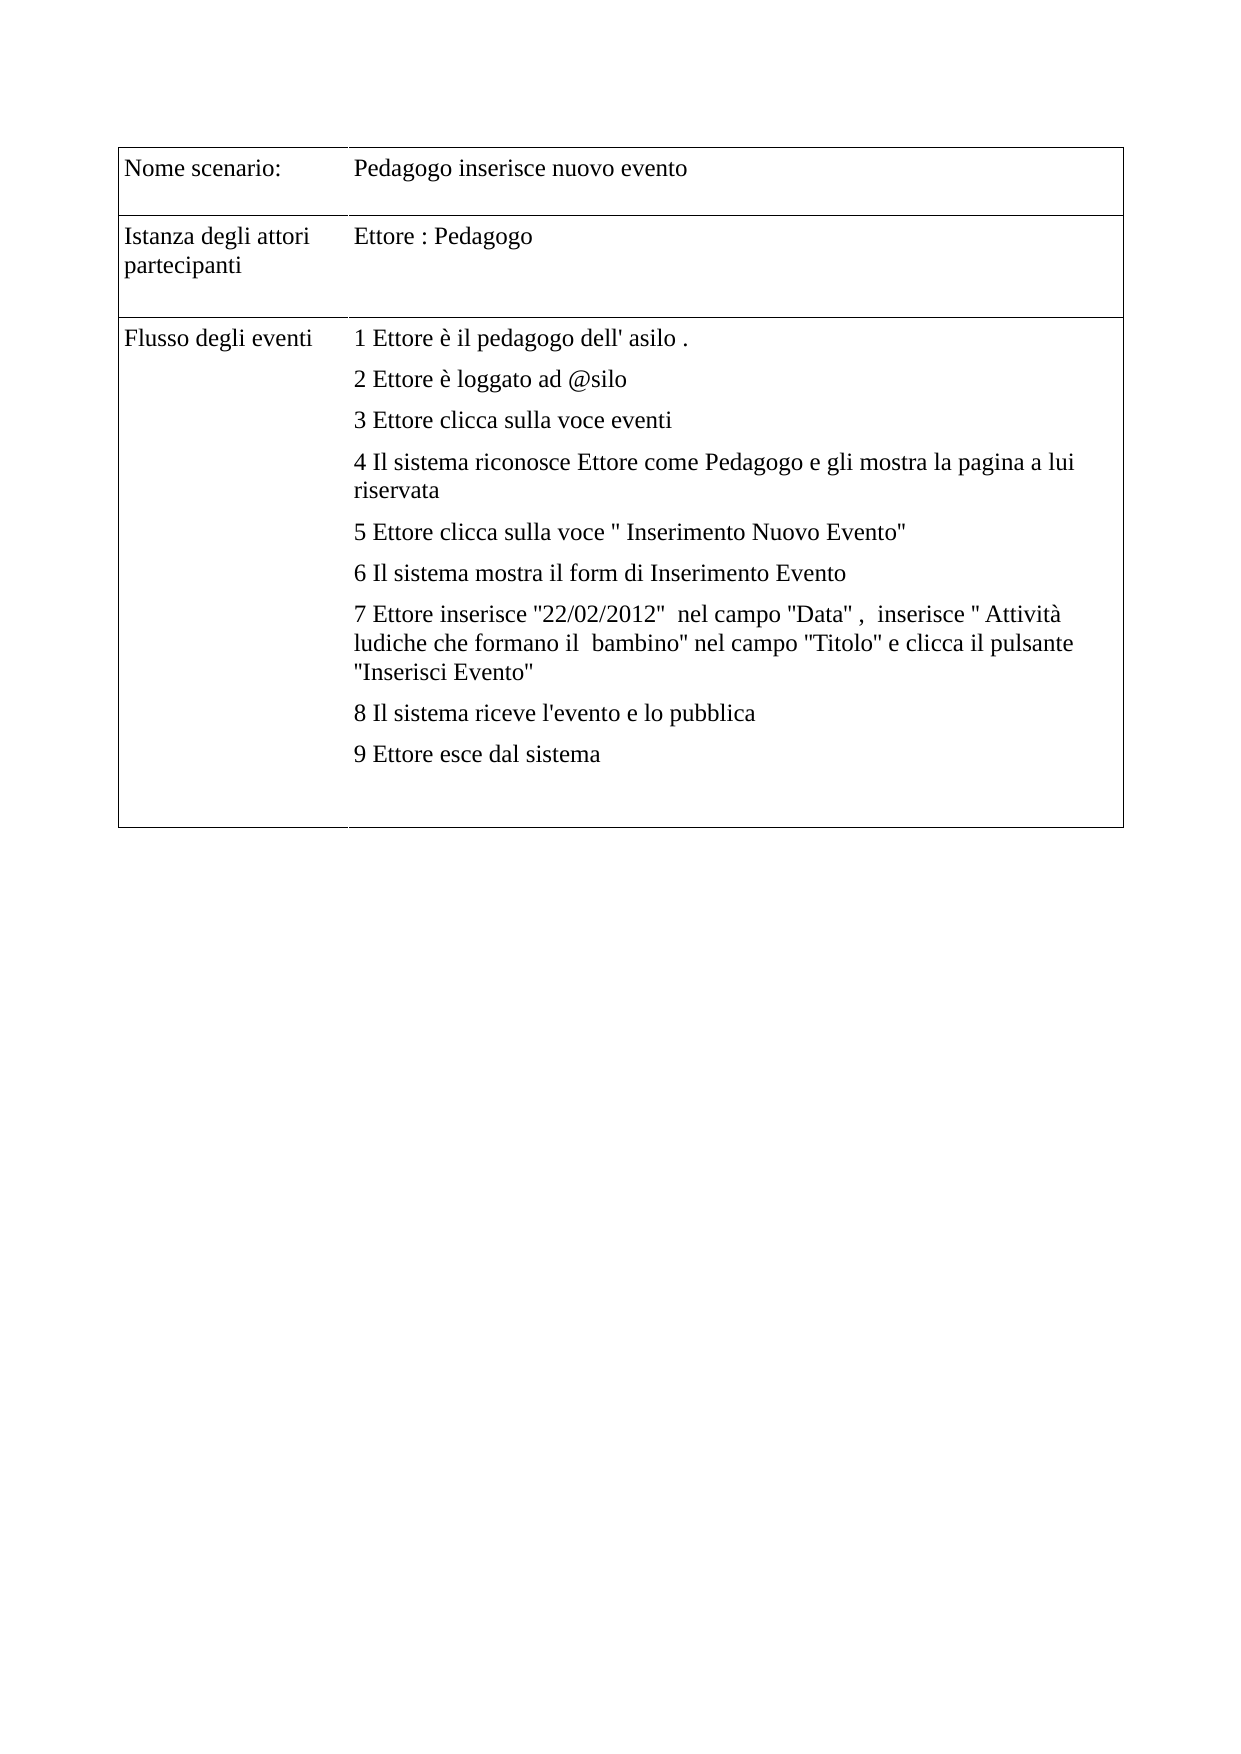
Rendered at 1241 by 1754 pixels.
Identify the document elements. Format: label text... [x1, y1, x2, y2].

table_cell Flusso degli eventi [119, 318, 348, 827]
table_cell Ettore : Pedagogo [349, 216, 1123, 317]
table_header Pedagogo inserisce nuovo evento [349, 148, 1123, 215]
table_header Nome scenario: [119, 148, 348, 215]
table_cell 1 Ettore è il pedagogo dell' asilo . 2 Ettore è loggato ad @silo 3 Ettore clicca sulla voce eventi 4 Il sistema riconosce Ettore come Pedagogo e gli mostra la pagina a lui riservata 5 Ettore clicca sulla voce '' Inserimento Nuovo Evento'' 6 Il sistema mostra il form di Inserimento Evento 7 Ettore inserisce ''22/02/2012'' nel campo ''Data'' , inserisce '' Attività ludiche che formano il bambino'' nel campo ''Titolo'' e clicca il pulsante ''Inserisci Evento'' 8 Il sistema riceve l'evento e lo pubblica 9 Ettore esce dal sistema [349, 318, 1123, 827]
table_cell Istanza degli attori partecipanti [119, 216, 348, 317]
